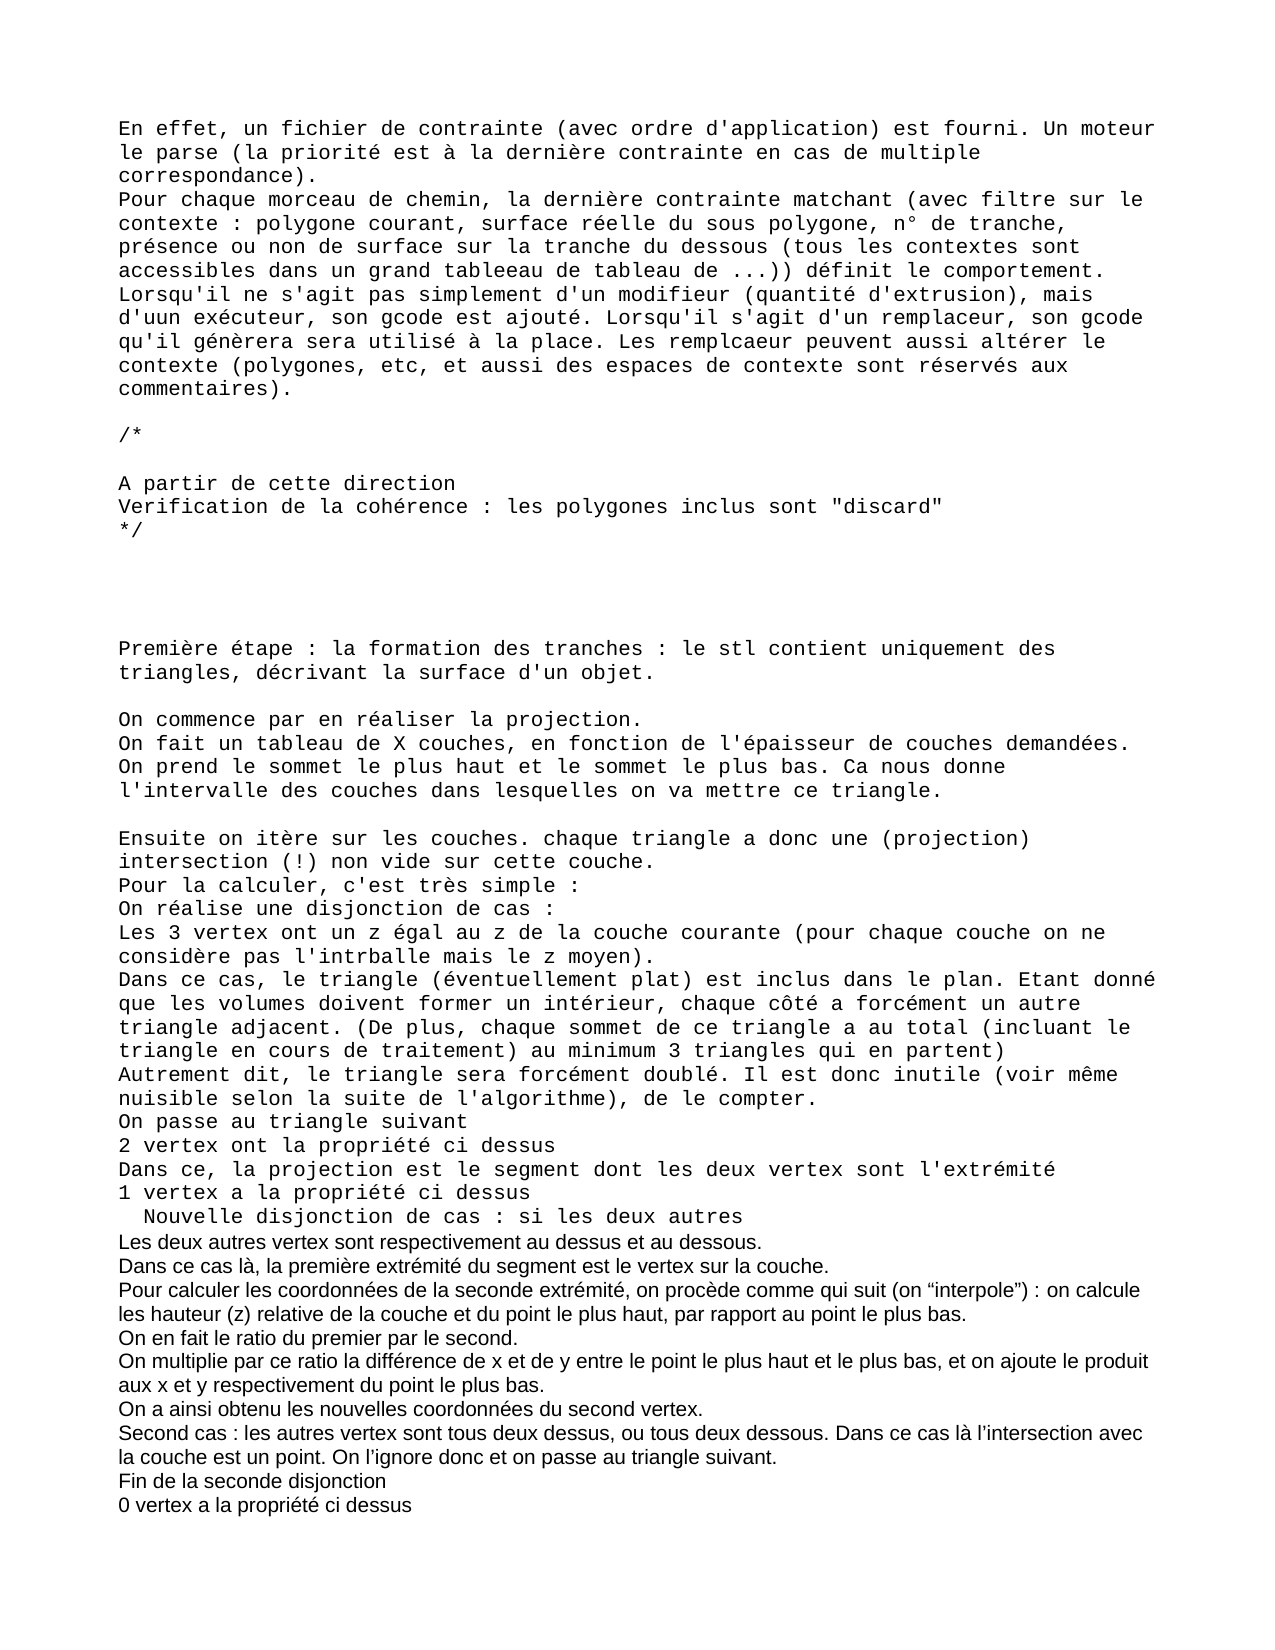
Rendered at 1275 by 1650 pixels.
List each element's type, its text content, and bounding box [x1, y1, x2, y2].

text En effet, un fichier de contrainte (avec ordre d'application) est fourni. Un moteur le parse (la priorité est à la dernière contrainte en cas de multiple correspondance). [118, 118, 1157, 189]
text Verification de la cohérence : les polygones inclus sont "discard" [118, 496, 1157, 520]
text Dans ce cas là, la première extrémité du segment est le vertex sur la couche. [118, 1253, 1157, 1277]
text On commence par en réaliser la projection. [118, 709, 1157, 733]
text On fait un tableau de X couches, en fonction de l'épaisseur de couches demandées. [118, 733, 1157, 757]
text 2 vertex ont la propriété ci dessus [118, 1135, 1157, 1158]
text Première étape : la formation des tranches : le stl contient uniquement des triangles, décrivant la surface d'un objet. [118, 638, 1157, 686]
text */ [118, 520, 1157, 544]
text 0 vertex a la propriété ci dessus [118, 1493, 1157, 1517]
text Ensuite on itère sur les couches. chaque triangle a donc une (projection) intersection (!) non vide sur cette couche. [118, 827, 1157, 875]
text Dans ce cas, le triangle (éventuellement plat) est inclus dans le plan. Etant donné que les volumes doivent former un intérieur, chaque côté a forcément un autre triangle adjacent. (De plus, chaque sommet de ce triangle a au total (incluant le triangle en cours de traitement) au minimum 3 triangles qui en partent) [118, 969, 1157, 1064]
text Pour la calculer, c'est très simple : [118, 875, 1157, 898]
text Les deux autres vertex sont respectivement au dessus et au dessous. [118, 1229, 1157, 1253]
text Dans ce, la projection est le segment dont les deux vertex sont l'extrémité [118, 1158, 1157, 1182]
text 1 vertex a la propriété ci dessus [118, 1182, 1157, 1206]
text On réalise une disjonction de cas : [118, 898, 1157, 922]
text Les 3 vertex ont un z égal au z de la couche courante (pour chaque couche on ne considère pas l'intrballe mais le z moyen). [118, 922, 1157, 969]
text A partir de cette direction [118, 473, 1157, 496]
text On prend le sommet le plus haut et le sommet le plus bas. Ca nous donne l'intervalle des couches dans lesquelles on va mettre ce triangle. [118, 757, 1157, 804]
text Nouvelle disjonction de cas : si les deux autres [118, 1206, 1157, 1229]
text Pour calculer les coordonnées de la seconde extrémité, on procède comme qui suit (on “interpole”) : on calcule les hauteur (z) relative de la couche et du point le plus haut, par rapport au point le plus bas. On en fait le ratio du premier par le second. On multiplie par ce ratio la différence de x et de y entre le point le plus haut et le plus bas, et on ajoute le produit aux x et y respectivement du point le plus bas. On a ainsi obtenu les nouvelles coordonnées du second vertex. [118, 1277, 1157, 1421]
text Fin de la seconde disjonction [118, 1469, 1157, 1493]
text /* [118, 426, 1157, 449]
text Second cas : les autres vertex sont tous deux dessus, ou tous deux dessous. Dans ce cas là l’intersection avec la couche est un point. On l’ignore donc et on passe au triangle suivant. [118, 1421, 1157, 1469]
text On passe au triangle suivant [118, 1111, 1157, 1135]
text Autrement dit, le triangle sera forcément doublé. Il est donc inutile (voir même nuisible selon la suite de l'algorithme), de le compter. [118, 1064, 1157, 1111]
text Pour chaque morceau de chemin, la dernière contrainte matchant (avec filtre sur le contexte : polygone courant, surface réelle du sous polygone, n° de tranche, présence ou non de surface sur la tranche du dessous (tous les contextes sont accessibles dans un grand tableeau de tableau de ...)) définit le comportement. Lorsqu'il ne s'agit pas simplement d'un modifieur (quantité d'extrusion), mais d'uun exécuteur, son gcode est ajouté. Lorsqu'il s'agit d'un remplaceur, son gcode qu'il génèrera sera utilisé à la place. Les remplcaeur peuvent aussi altérer le contexte (polygones, etc, et aussi des espaces de contexte sont réservés aux commentaires). [118, 189, 1157, 402]
